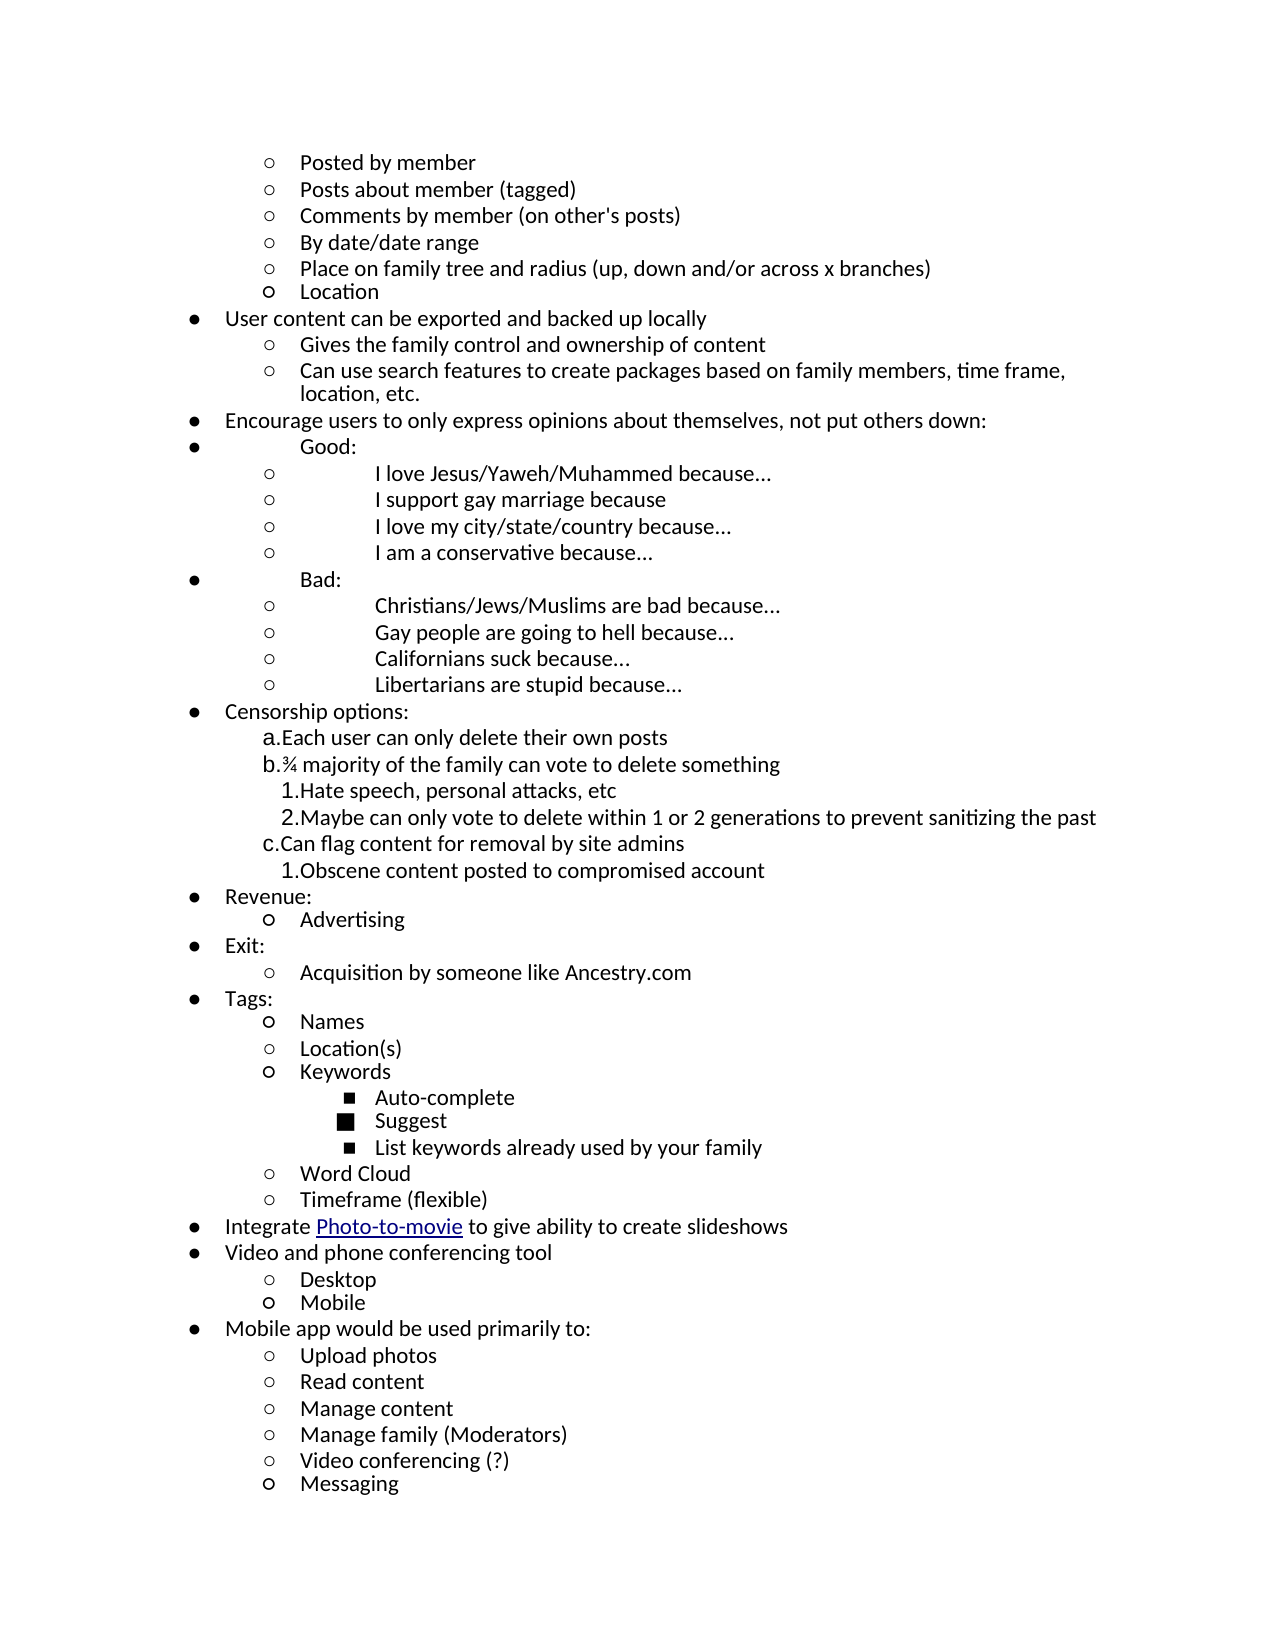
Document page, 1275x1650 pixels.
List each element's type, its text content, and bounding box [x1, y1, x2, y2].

list Integrate Photo-to-movie to give ability to create slideshows [187, 1213, 1125, 1240]
list Timeframe (flexible) [262, 1187, 1125, 1213]
list Bad: [187, 566, 1125, 593]
list Tags: [187, 986, 1125, 1012]
list Mobile [262, 1293, 1125, 1316]
list Manage content [262, 1395, 1125, 1422]
list Gives the family control and ownership of content [262, 332, 1125, 358]
list List keywords already used by your family [150, 1134, 1125, 1161]
list Hate speech, personal attacks, etc [150, 778, 1125, 804]
list Location(s) [262, 1035, 1125, 1062]
list Posts about member (tagged) [262, 176, 1125, 203]
list Mobile app would be used primarily to: [187, 1316, 1125, 1342]
list Can flag content for removal by site admins [150, 831, 1125, 857]
list Can use search features to create packages based on family members, time frame, location, etc. [262, 358, 1125, 407]
list Place on family tree and radius (up, down and/or across x branches) [262, 256, 1125, 282]
list Censorship options: [187, 698, 1125, 725]
list Revenue: [187, 884, 1125, 910]
list Auto-complete [150, 1085, 1125, 1111]
list I am a conservative because... [262, 540, 1125, 566]
list Read content [262, 1369, 1125, 1395]
list Keywords [262, 1062, 1125, 1085]
list Advertising [262, 910, 1125, 933]
list Christians/Jews/Muslims are bad because... [262, 593, 1125, 619]
list I love Jesus/Yaweh/Muhammed because... [262, 460, 1125, 487]
list Posted by member [262, 150, 1125, 176]
list Obscene content posted to compromised account [150, 857, 1125, 884]
list User content can be exported and backed up locally [187, 305, 1125, 332]
list Gay people are going to hell because... [262, 619, 1125, 646]
list Desktop [262, 1266, 1125, 1293]
list Suggest [150, 1111, 1125, 1134]
list By date/date range [262, 229, 1125, 256]
list ¾ majority of the family can vote to delete something [150, 751, 1125, 778]
list Encourage users to only express opinions about themselves, not put others down: [187, 407, 1125, 434]
list Names [262, 1012, 1125, 1035]
list Video and phone conferencing tool [187, 1240, 1125, 1266]
list Video conferencing (?) [262, 1448, 1125, 1474]
list Messaging [262, 1474, 1125, 1497]
list Libertarians are stupid because... [262, 672, 1125, 698]
list Manage family (Moderators) [262, 1422, 1125, 1448]
list Good: [187, 434, 1125, 460]
list Each user can only delete their own posts [150, 725, 1125, 751]
list Word Cloud [262, 1161, 1125, 1187]
list Californians suck because... [262, 646, 1125, 672]
list Upload photos [262, 1342, 1125, 1369]
list Maybe can only vote to delete within 1 or 2 generations to prevent sanitizing the past [150, 804, 1125, 831]
list Location [262, 282, 1125, 305]
list Comments by member (on other's posts) [262, 203, 1125, 229]
list I love my city/state/country because... [262, 513, 1125, 540]
list I support gay marriage because [262, 487, 1125, 513]
list Acquisition by someone like Ancestry.com [262, 959, 1125, 986]
list Exit: [187, 933, 1125, 959]
